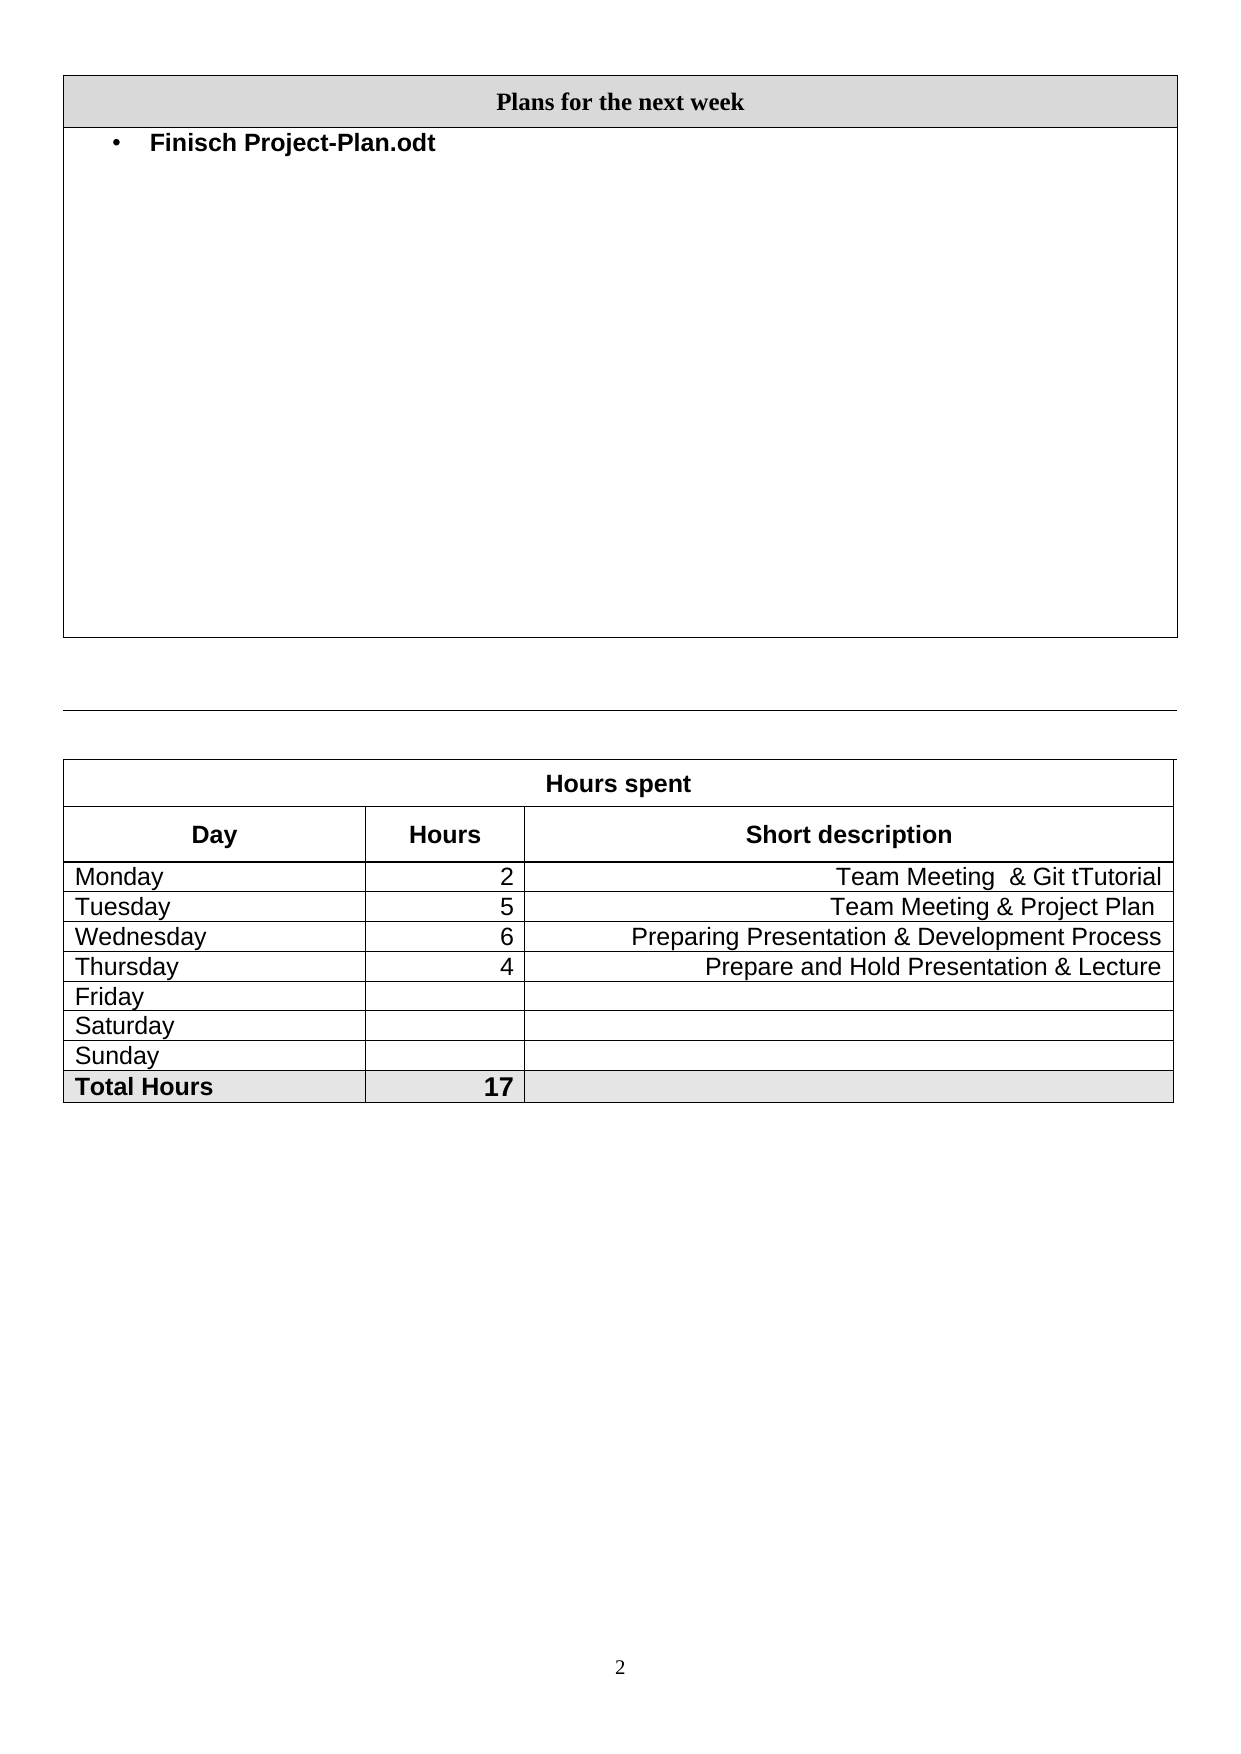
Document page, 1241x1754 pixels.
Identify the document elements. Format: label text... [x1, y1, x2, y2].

table_cell [525, 1071, 1173, 1102]
table_cell Total Hours [64, 1071, 365, 1102]
table_cell Short description [525, 807, 1173, 861]
table_cell 4 [366, 952, 524, 981]
table_cell 17 [366, 1071, 524, 1102]
table_cell Monday [64, 863, 365, 891]
table_cell Finisch Project-Plan.odt [64, 128, 1177, 637]
table_cell 2 [366, 863, 524, 891]
table_cell Prepare and Hold Presentation & Lecture [525, 952, 1173, 981]
table_cell [366, 982, 524, 1010]
table_cell Hours [366, 807, 524, 861]
table_cell Day [64, 807, 365, 861]
table_cell 6 [366, 922, 524, 951]
table_header Plans for the next week [64, 76, 1177, 127]
table_cell Tuesday [64, 892, 365, 921]
table_cell Preparing Presentation & Development Process [525, 922, 1173, 951]
table_cell [525, 1041, 1173, 1070]
table_cell [366, 1011, 524, 1040]
table_cell Friday [64, 982, 365, 1010]
table_header [63, 711, 1177, 759]
table_cell [366, 1041, 524, 1070]
table_cell Thursday [64, 952, 365, 981]
table_cell [525, 982, 1173, 1010]
table_cell Wednesday [64, 922, 365, 951]
table_cell Hours spent [64, 760, 1173, 806]
table_cell Team Meeting & Git tTutorial [525, 863, 1173, 891]
table_cell Team Meeting & Project Plan [525, 892, 1173, 921]
table_cell Sunday [64, 1041, 365, 1070]
table_cell 5 [366, 892, 524, 921]
table_cell Saturday [64, 1011, 365, 1040]
table_cell [525, 1011, 1173, 1040]
